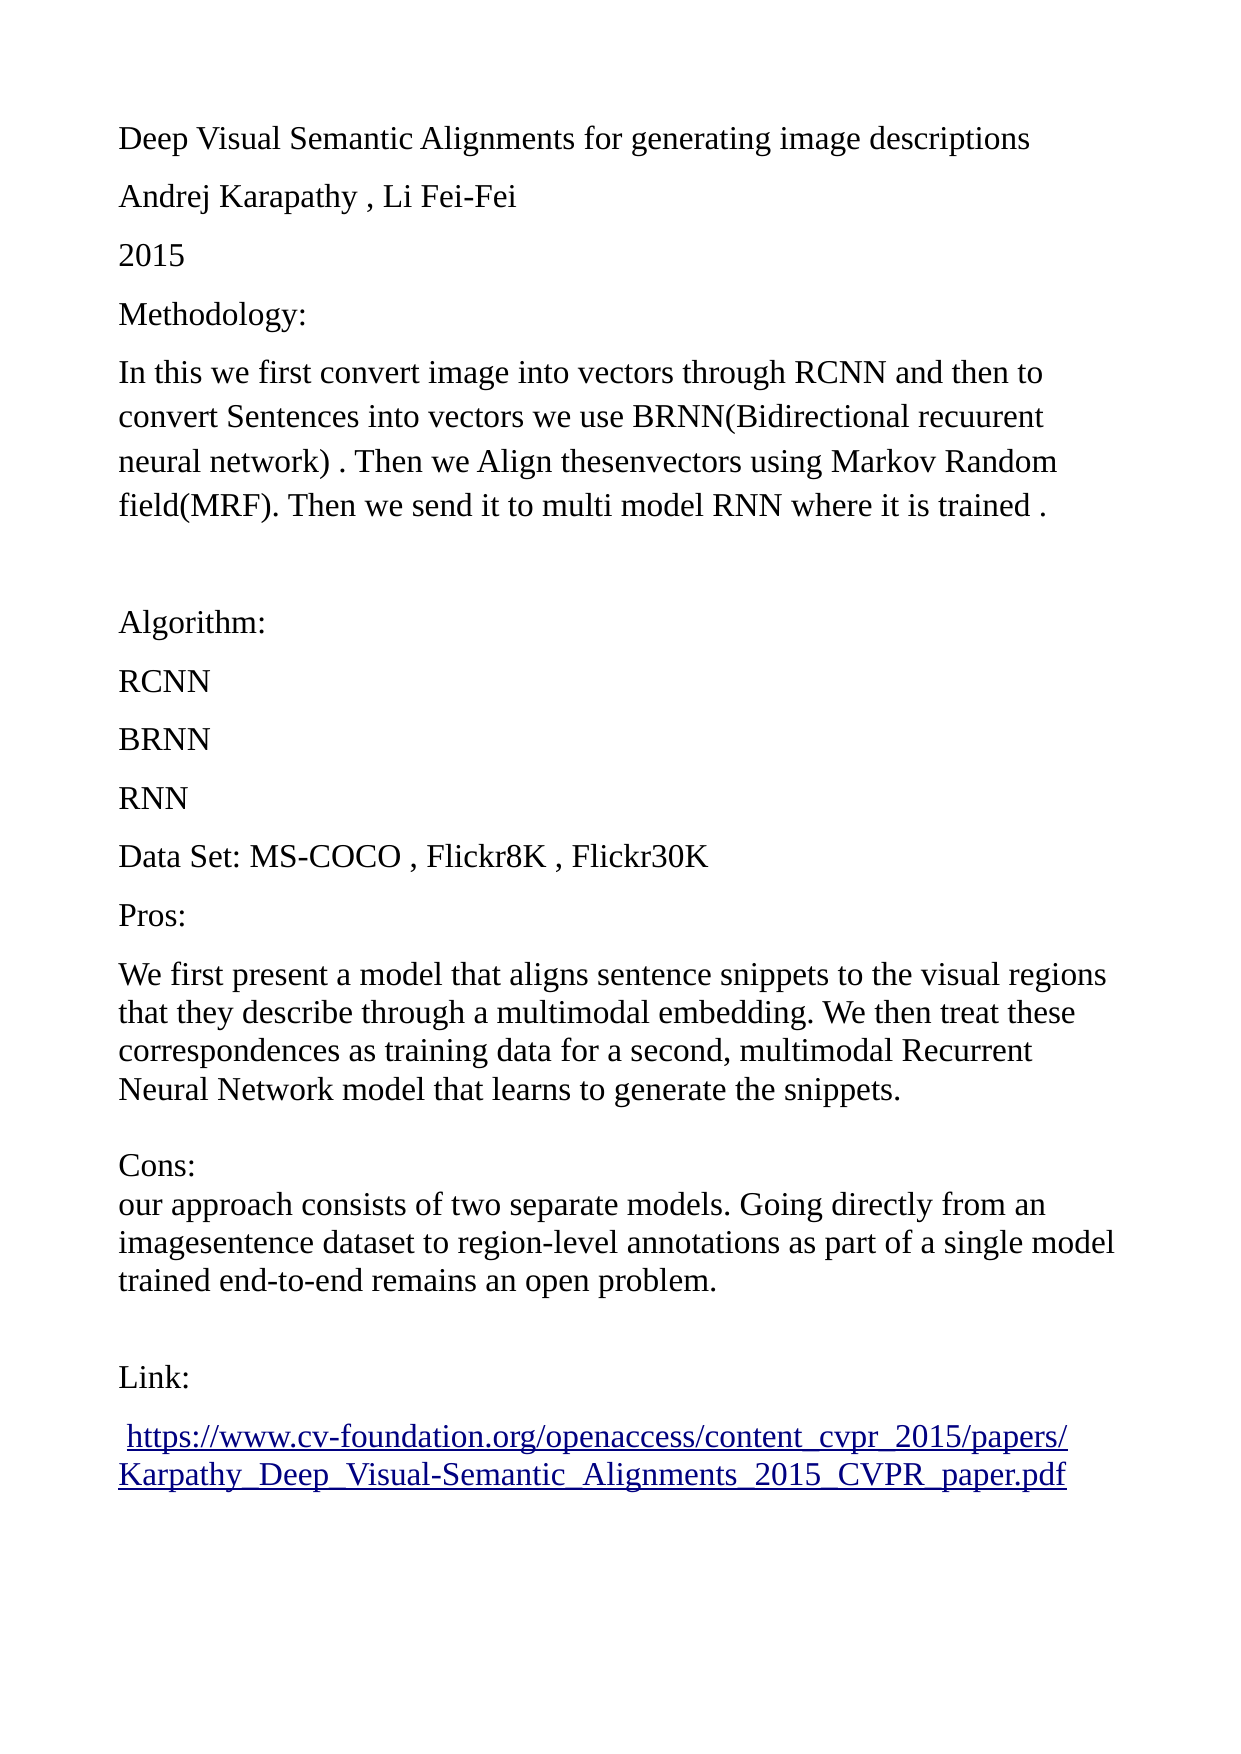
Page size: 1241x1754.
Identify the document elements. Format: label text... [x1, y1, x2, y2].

text Cons: [118, 1146, 1122, 1184]
text BRNN [118, 719, 1122, 758]
text https://www.cv-foundation.org/openaccess/content_cvpr_2015/papers/Karpathy_Deep_Visual-Semantic_Alignments_2015_CVPR_paper.pdf [118, 1416, 1122, 1493]
text Algorithm: [118, 602, 1122, 641]
text RCNN [118, 661, 1122, 699]
text Deep Visual Semantic Alignments for generating image descriptions [118, 118, 1122, 156]
text RNN [118, 778, 1122, 816]
text We first present a model that aligns sentence snippets to the visual regions that they describe through a multimodal embedding. We then treat these correspondences as training data for a second, multimodal Recurrent Neural Network model that learns to generate the snippets. [118, 954, 1122, 1107]
text Link: [118, 1358, 1122, 1396]
text Methodology: [118, 294, 1122, 332]
text our approach consists of two separate models. Going directly from an imagesentence dataset to region-level annotations as part of a single model trained end-to-end remains an open problem. [118, 1184, 1122, 1299]
text 2015 [118, 235, 1122, 274]
text In this we first convert image into vectors through RCNN and then to convert Sentences into vectors we use BRNN(Bidirectional recuurent neural network) . Then we Align thesenvectors using Markov Random field(MRF). Then we send it to multi model RNN where it is trained . [118, 353, 1122, 523]
text Data Set: MS-COCO , Flickr8K , Flickr30K [118, 837, 1122, 875]
text Andrej Karapathy , Li Fei-Fei [118, 177, 1122, 215]
text Pros: [118, 895, 1122, 934]
